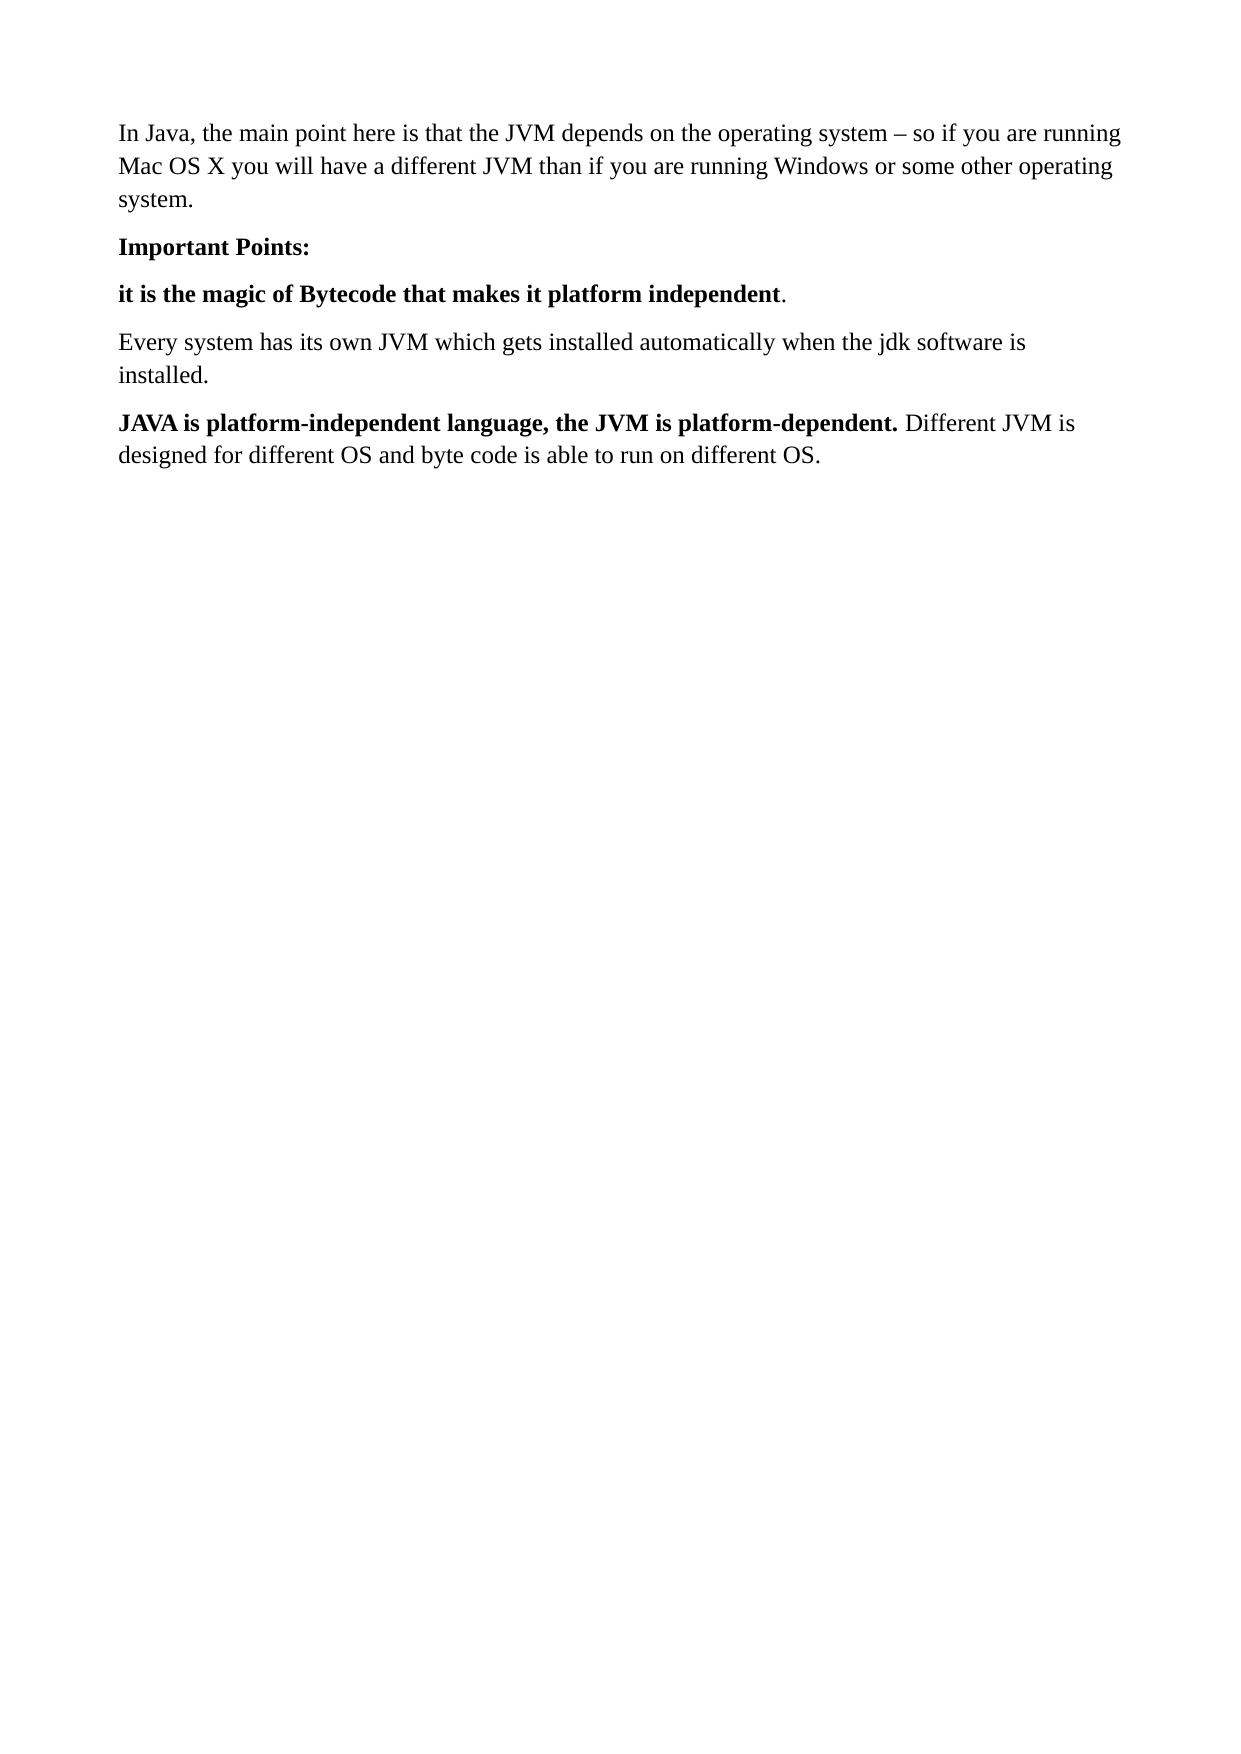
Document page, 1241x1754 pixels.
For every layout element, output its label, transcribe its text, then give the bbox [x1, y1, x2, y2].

text it is the magic of Bytecode that makes it platform independent. [118, 279, 1122, 308]
text JAVA is platform-independent language, the JVM is platform-dependent. Different JVM is designed for different OS and byte code is able to run on different OS. [118, 408, 1122, 469]
text Important Points: [118, 232, 1122, 261]
text Every system has its own JVM which gets installed automatically when the jdk software is installed. [118, 327, 1122, 389]
text In Java, the main point here is that the JVM depends on the operating system – so if you are running Mac OS X you will have a different JVM than if you are running Windows or some other operating system. [118, 118, 1122, 213]
